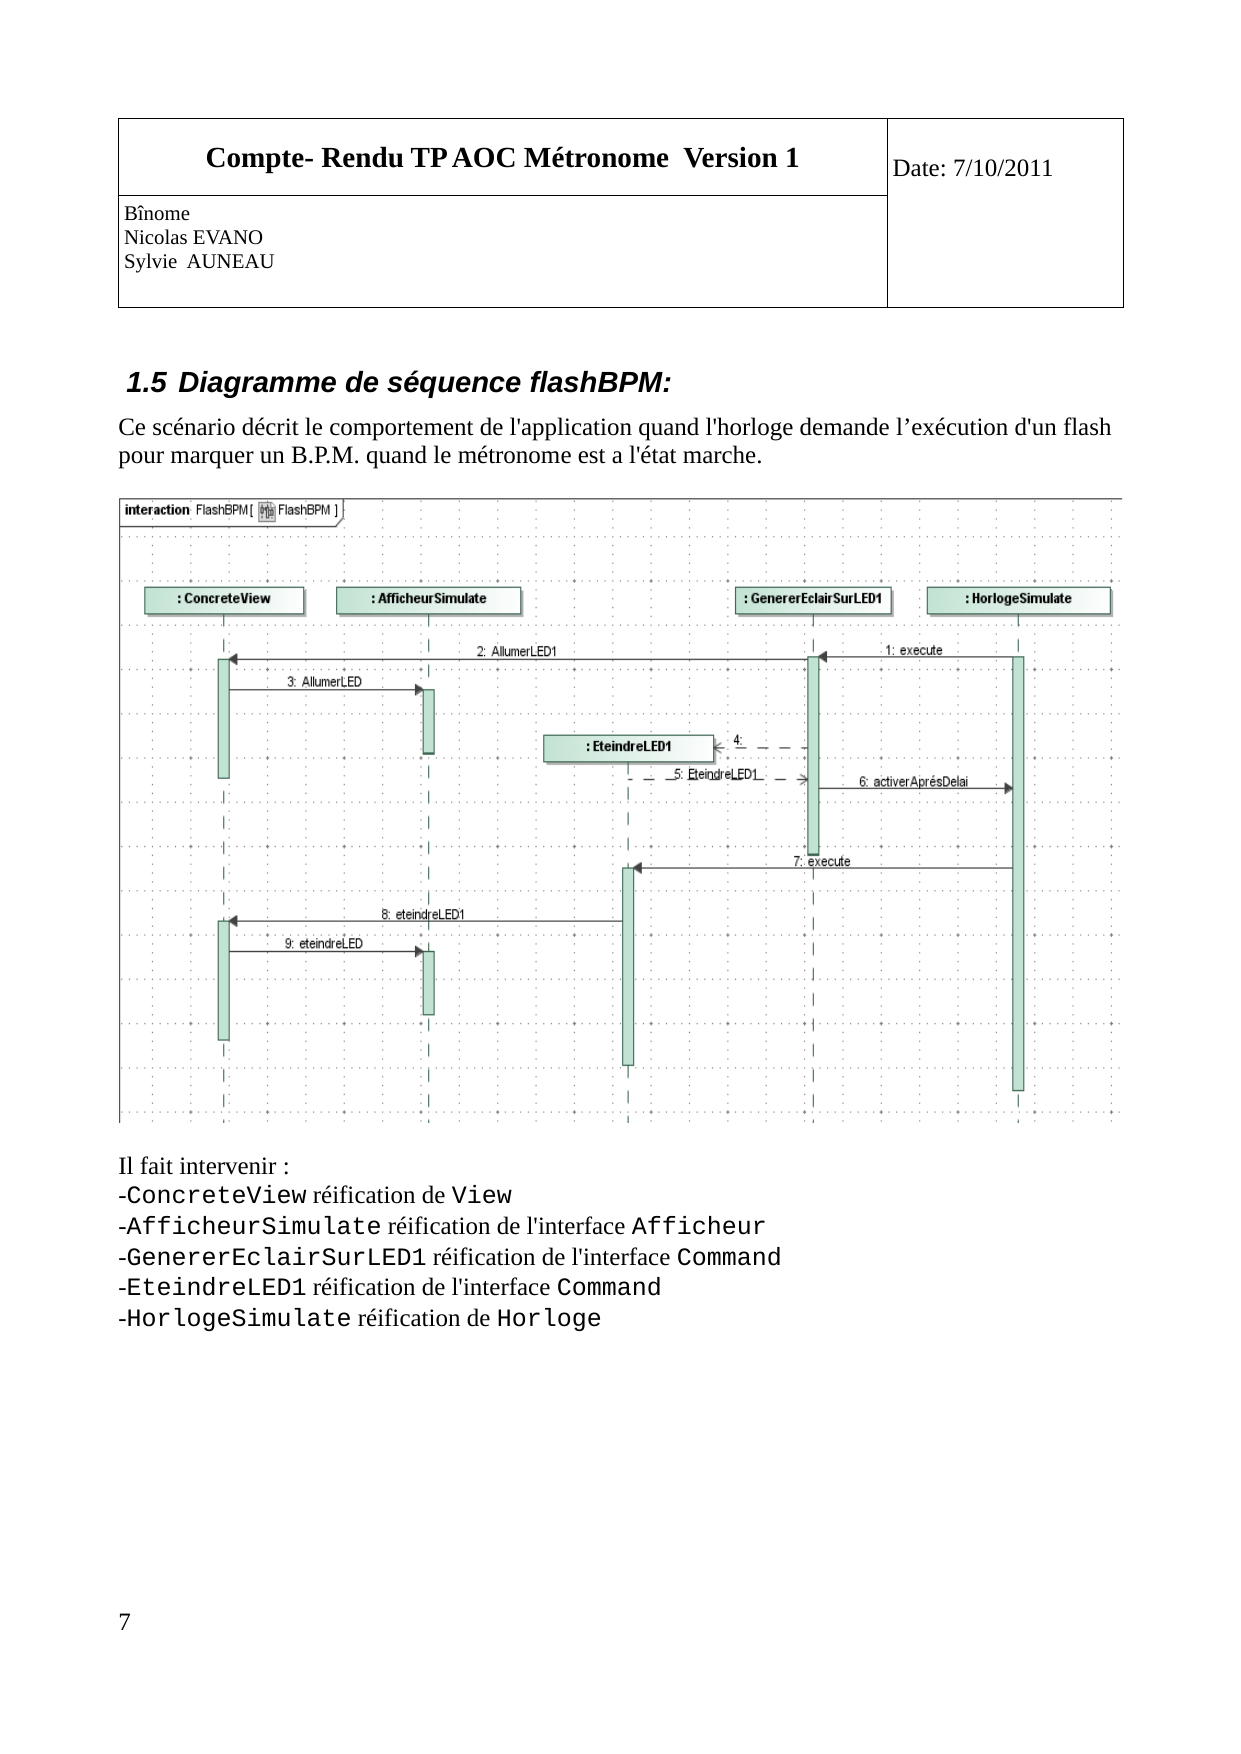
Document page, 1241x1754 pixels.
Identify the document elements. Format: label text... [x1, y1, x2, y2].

text Ce scénario décrit le comportement de l'application quand l'horloge demande l’exécution d'un flash pour marquer un B.P.M. quand le métronome est a l'état marche. [118, 412, 1122, 469]
text Il fait intervenir : [118, 1151, 1122, 1180]
subtitle Diagramme de séquence flashBPM: [118, 366, 1122, 399]
text -AfficheurSimulate réification de l'interface Afficheur [118, 1211, 1122, 1242]
picture [118, 497, 1123, 1123]
text -EteindreLED1 réification de l'interface Command [118, 1272, 1122, 1303]
text -ConcreteView réification de View [118, 1180, 1122, 1211]
text -GenererEclairSurLED1 réification de l'interface Command [118, 1242, 1122, 1272]
text -HorlogeSimulate réification de Horloge [118, 1303, 1122, 1334]
